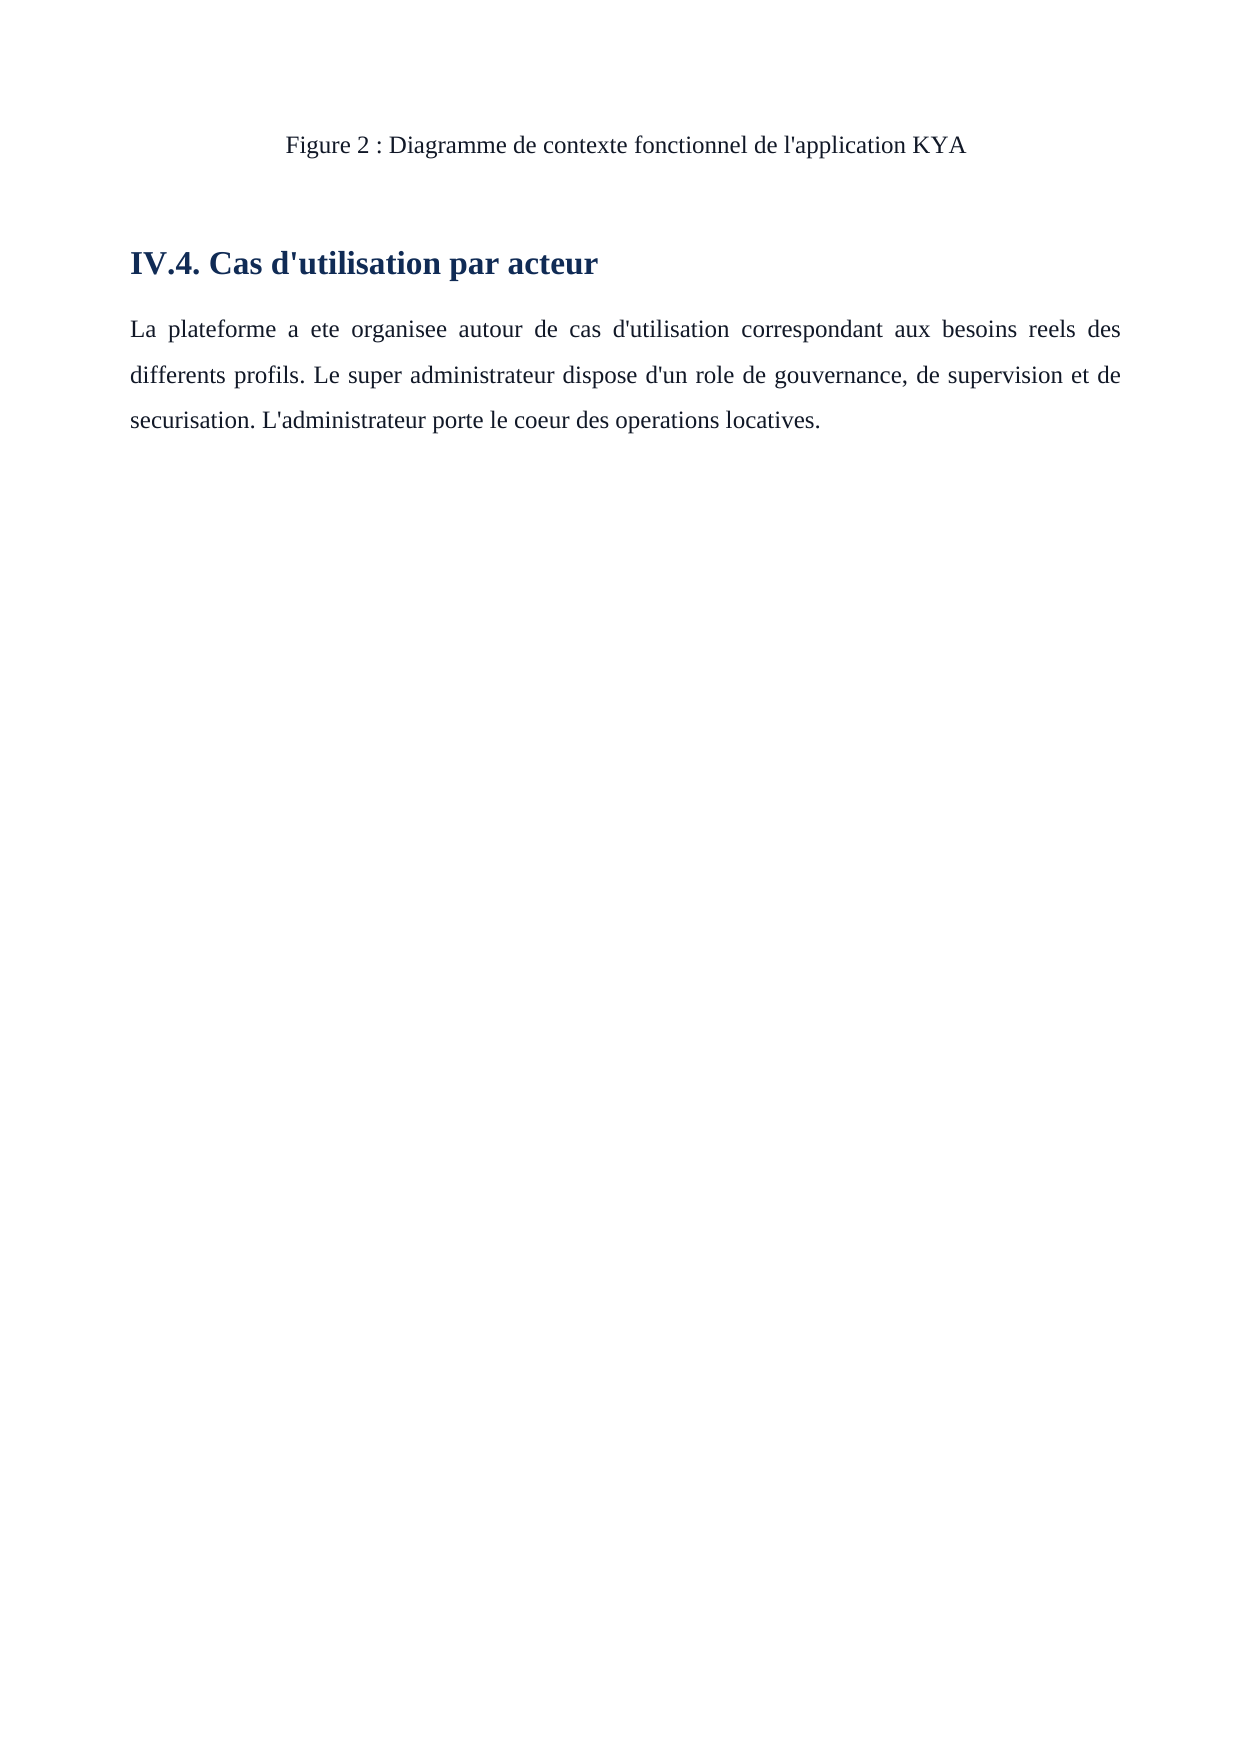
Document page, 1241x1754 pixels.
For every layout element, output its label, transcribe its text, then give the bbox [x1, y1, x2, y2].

text Figure 2 : Diagramme de contexte fonctionnel de l'application KYA [156, 130, 1096, 159]
text La plateforme a ete organisee autour de cas d'utilisation correspondant aux besoins reels des differents profils. Le super administrateur dispose d'un role de gouvernance, de supervision et de securisation. L'administrateur porte le coeur des operations locatives. [130, 314, 1122, 434]
subtitle IV.4. Cas d'utilisation par acteur [130, 243, 1122, 282]
